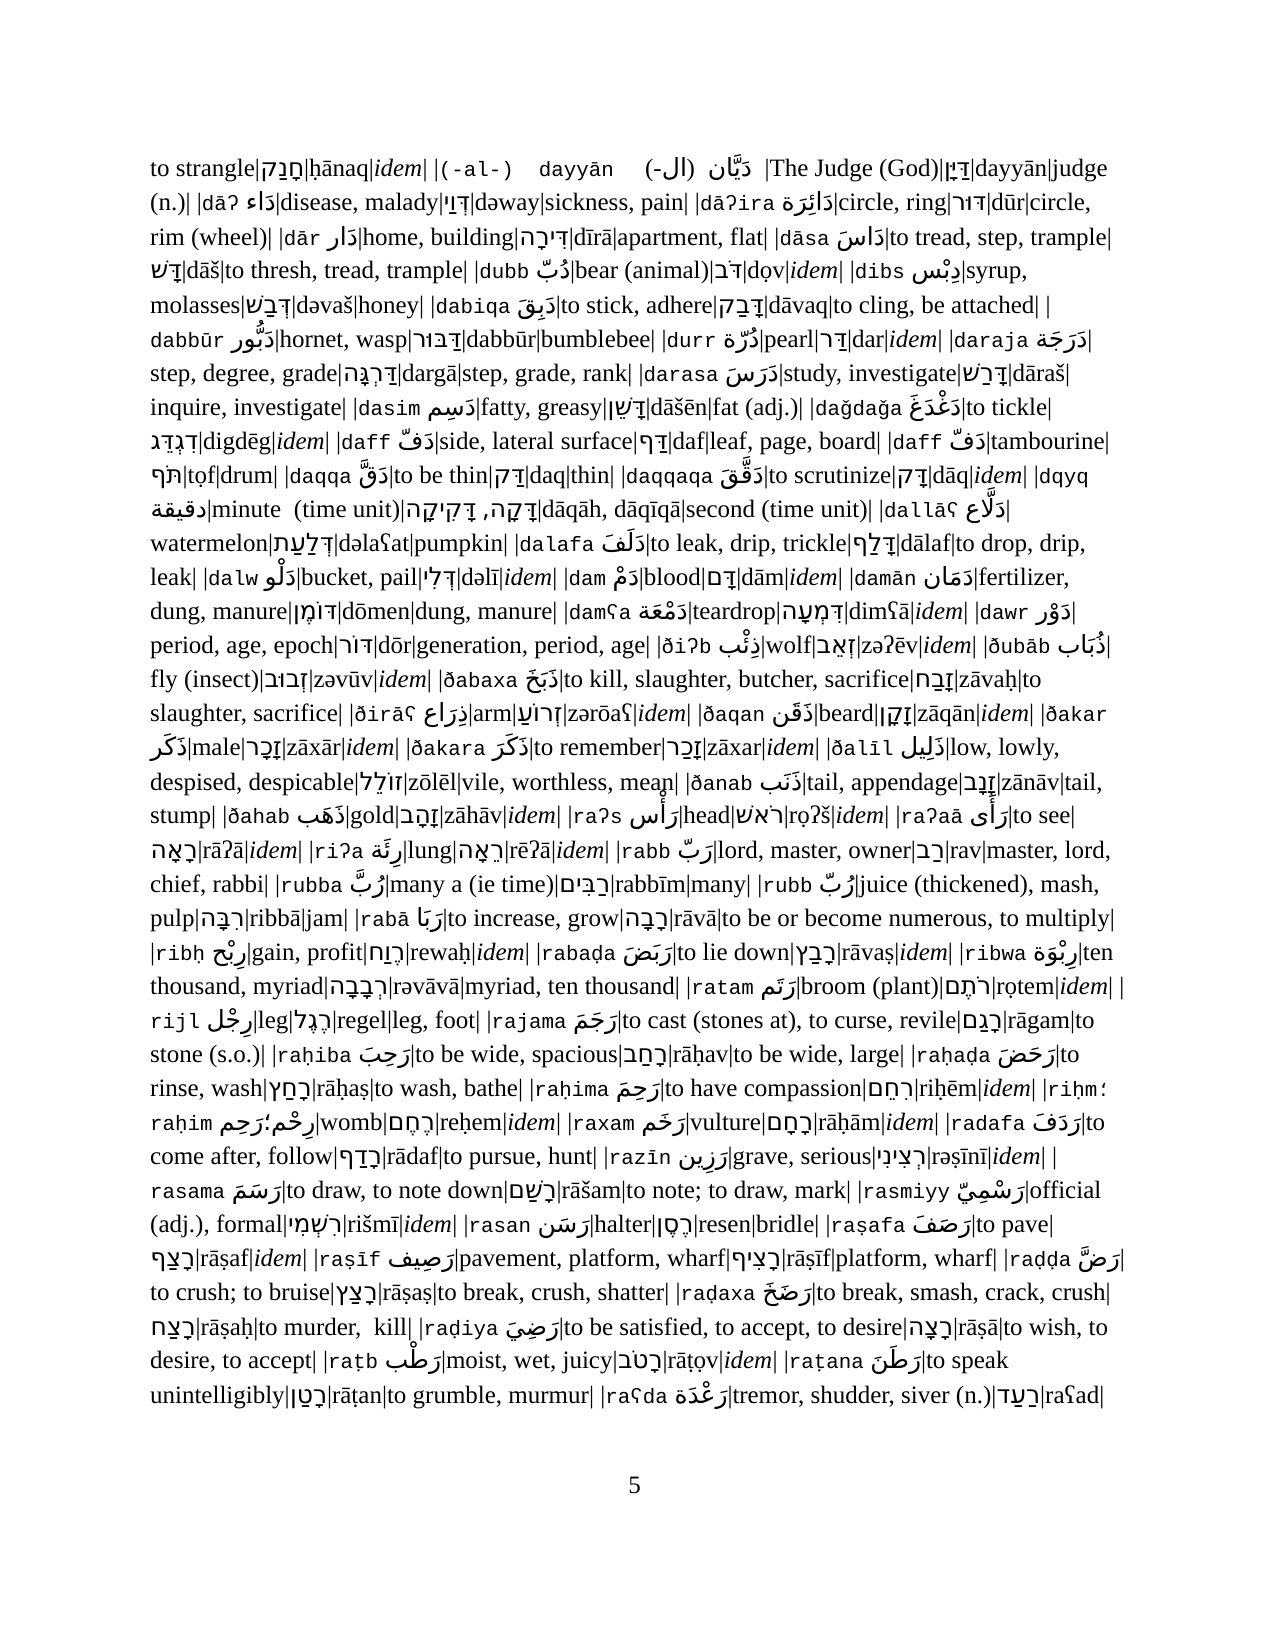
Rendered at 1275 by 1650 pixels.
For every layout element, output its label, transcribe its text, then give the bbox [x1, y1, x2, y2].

text |-|-|-|-|-| |ʔāxar آخَر|another, other|אַחֵר|ʔaḥēr|idem| |ʔāya آيَة|sign, mark; miracle|אוֹת|ʔōt|sign, token; miracle| |ʔab أَب|father|אָב|ʔāv|idem| |ʔatqana أَتْقَنَ|to make perfect|תִקֵּן|tiqqēn|to repair| |ʔataā أَتَى|to come|אָתָה, אָתָא|ʔātāh, ʔātāʔ|idem| |ʔaθar أَثَر|trace; ancient monument|אֲתַר|ʔătar|historic site| |ʔajr أَجْر|wages, pay|אֲגוֹרָה|ʔăgōrā|small coin| |ʔaḥad أَحَد|one|אֶחָד|ʔeḥād|idem| |ʔax أَخ|brother|אָח|ʔāḥ|idem| |ʔuxt أُخْت|sister|אָחוֹת|ʔāḥōt|idem| |ʔaxaða أَخَذَ|to take, seize|אָחַז|ʔāḥaz|to seize, grasp| |ʔaxīr؛ ʔāxir أَخِير؛ آخِر|last (adj.)|אַחֲרוֹן|ʔaḥărōn|idem| |ʔadīb أَدِيب|cultured, refined, well-mannered|אָדִיב|ʔādīv|polite, courteous| |ʔuðn أُذْن|ear|אֹזֶן|ʔọzen|idem| |ʔarāqa أَرَاقَ|to pour out, shed, spill|הֵרִיק|hērīq|to empty, pour out| |ʔarbaʕa أَرْبَعَة|four|אַרְבַּע|ʔarbaʕ|idem| |ʔurjuwān أُرْجُوَان|purple|אַרְגְּוָן|ʔargǝwān|idem| |ʔruzz أرُزّ|rice|אֹרֶז|ʔọrez|idem| |ʔarz أَرْز|cedar|אֶרֶז|ʔerez|idem| |ʔarḍ أَرْض|earth, land, country, ground|אֶרֶץ|ʔereṣ|idem| |ʔarmala أَرْمَلَة|widow|אַלְמָנָה|ʔalmānā|idem| |ʔaranab أَرَْنَب|hare|אַרְנָב|ʔarnāv|idem| |ʔarhana أَرْهَنَ|to pawn, pledge|הִרְהִין|hirhīn|idem| |ʔusbūʕ أُسْبُوع|week|שָׁבוּעַ|šāvūaʕ|idem| |ʔasara أَسَرَ|to bind|אָסַר|ʔāsar|idem| |ʔasīr أَسِير|prisoner|אַסִּיר|ʔassīr|idem| |ʔaṣīl أَصِيل|of noble origin; deep-rooted|אָצִיל|ʔāṣīl|noble, aristocrat| |ʔafrada أَفْرَدَ|to separate, segregate, isolate|הִפְרִיד|hifrīd|idem| |ʔafʕān أَفْعَان|viper|אֶפְעֶה|ʔefʕeh|idem| |ʔufuq أُفُق|horizon|אֹפֶק|ʔọfeq|idem| |ʔaqlama أَقْلَمَ|to acclimate|אִקְלֵם|ʔiqlēm|idem| |ʔakkār أَكَّار|plowman|אִכָּר|ʔikkār|farmer| |ʔakala أَكَلَ|to eat|אָכַל|ʔāxal|idem| |ʔallifa أَلِّفَ|to accustom, to tame|אִלֵּף|ʔillēf|to train, tame, teach| |ʔalf أَلْف|thousand|אֶלֶף|ʔelef|idem| |ʔuumm أُُمّ|mother|אֵם|ʔēm|idem| |ʔm أمة|maid, slave-girl|אָמָה|ʔāmā|maid, servant| |ʔumma أُمَّة|nation, people|אוּמָּה|ʔūmmā|idem| |ʔamara أَمَرَ|to command|אָמַר|ʔāmar|to say| |ʔams أَمْس|yesterday|אֶמֶשׁ|ʔemeš|last night| |ʔanna أَنَّ|to wail, groan|אָנָה|ʔānā|to lament, mourn| |ʔanā أَنَا|I|אֲנִי|ʔănī|idem| |ʔunbūb أُنْبُوب|pipe, tube, cylinder|נָבַב|nāvav|to hollow out| |ʔanta أَنْتَ|you (m.)|אַתָּה|ʔattā|idem| |ʔanti أَنْتِ|you (f.)|אַתְּ|ʔattǝ|idem| |ʔanšaʔa أَنْشَأَ|to cause to rise|נִשָּׂא|niśśāʔ|to be lifted up, exalted| |ʔanf أَنْف|nose|אַף|ʔaf|idem| |ʔahl أَهْل|family; people; inhabitants|אֹהֶל|ʔọhel|tent| |ʔaw أَو|or|אוֹ|ʔō|idem| |ʔayyil أَيِّل|stag|אַיָּל|ʔayyāl|idem| |ʔibzīm إِبْزِيم|buckle (n.)|אַבְזֵם|ʔavzēm|idem| |ʔibn إِبْن|son|בֵּן|bēn|idem| |ʔibn ʔādam إِبْن آدَم|human being|בֶּן–אָדָם|ben–ʔādām|idem| |ʔibhām إِبْهَام|thumb, big toe|בֹּהֶן|bọhen|idem| |ʔiθm إِثْم|sin, misdeed|אַשְׁמָה|ʔašmā|guilt, blame| |ʔiθnān إِثْنَان|two|שְׁנַיִם|šǝnayim|idem| |ʔijjāṣ إِجَّاص|pear|אַגָּס|ʔaggās|idem| |ʔizdawaja إِزْدَوَجَ|to pair, be in pairs, be double|הִזְדַּוֵג|hizdawēg|to be paired, mated| |ʔist إِسْت|anus|שֵׁת|šēt|buttocks| |ʔism إِسْم|name|שֵׁם|šēm|idem| |ʔiṣbaʕ إِصْبَع|finger, toe|אֶצְבַּע|ʔeṣbaʕ|idem| |ʔiqlīm إِقْلِيم|climate|אַקְלִים|ʔaqlīm|idem| |ʔilā إِلى|to, toward, until|אֶל|ʔel|to, towards, at| |ʔimān إِمَان|faith|אֱמוּנָה|ʔĕmūnā|idem| |ʔintaḥala إِنْتَحَلَ|to claim for o.s.|הִתְנַחֵל|hitnaḥēl|to acquire as a possession| |ʔinsān إِنْسَان|man|אֱנוֹשׁ|ʔĕnōš|idem| |al-raḥmān الرَحْمَان|The Merciful (God)|רַחֲמָן; הָרַחֲמָן|raḥămān; hāraḥămān|merciful, compassionate; The Merciful (God)| |al-lh الله|God|אֱלֹהִים|ʔĕlọhīm|idem| |bi بِ|in, at, on, with|בְּ|bǝ|in, by, at, with| |buʔbuʔ بُؤْبُؤْ|root, core; pupil (eye)|בָּבָה|bābā|pupil (eye)| |biʔr بِئْر|well (water)|בְּאֵר|bǝʔēr|idem| |bāʔa بَاءَ|to return, come back with|בָּא|bāʔ|to come, arrive, enter| |bāra بَارَ|to be uncultivated, lie fallow|בָּר|bār|idem| |bāraka بَارَكَ|to bless|בֵּרַךְ|bērax|idem| |batūl بَتُول|virgin|בְּתוּלָה|bǝtūlā|idem| |baθan بَثَن|cobra|פֶּתֶן|peten|idem| |barr بَرّ|land, open country|בַּר|bar|prairie, field| |barr بَرّ|reverent, pious|בַּר|bar|pure, clean| |burr بُرّ|wheat|בָּר|bār|grain| |baraʔa بَرَأَ|to create (said of God)|בָּרַא|bāraʔ|to create| |bariḥa بَرِحَ|to leave, depart|בָּרַח|bāraḥ|to flee| |barad بَرَد|hail (n.)|בָּרָד|bārād|idem| |burǧūθ بُرْغُوث|flea|פַּרְעוֹשׁ|parʕōš|idem| |burǧī بُرْغِي|screw (n.)|בֹֹֹֹֹֹּרֶג|bọọọọọọreg|idem| |barq بَرْق|lightning|בָּרָק|bārāq|idem| |baraka بَرَكَ|to kneel down|בָּרַךְ|bārax|idem| |birka بِرْكَة|small lake, puddle, pool|בְּרֵכָה|bǝrēxā|pool, pond| |barīʔ بَرِيء|innocent, recovered (illness)|בָּרִיא|bārīʔ|healthy| |bazza بَزَّ|to steal, rob|בָּזַז|bāzaz|to plunder, pillage| |bustān بُسْتَان|garden|בֻּסְתָּן|bustān|idem| |basaṭa بَسَطَ|to spread |פָּשַׁט|pāšaṭ|to spread| |basīṭ بَسِيط|simple|פָּשׁוּת|pāšūt|idem| |baššara بَشَّرَ|to bring good tidings|בִּשֵּׂר|biśśēr|idem| |bašara بَشَرَة|skin|בָּשָׂר|bāśār|flesh| |baṣal بَصَل|onions|בָָּצָל|bāāṣāl|onion| |biṭāqa بِطَاقَة|slip, tag, card, ticket, label|פִּתְקָה|pitqā|note, piece of paper| |bṭṭl بطّل|to abolish, cancel, annul|בִּטֵּל|biṭṭēl|to suspend, abolish, cancel| |baṭn بَطْن|belly|בֶּטֶן|beṭen|idem| |baʕl بَعْل|lord, husband|בַּעַל|baʕal|owner, husband| |baʕīr بَعِير|camel|בְּעִיר|bǝʕīr|beast, cattle| |baǧata بَغَتَ|to surprise|בִּעֵת|biʕēt|to terrify| |baqbaqa بَْقبَقَ|to gurgle, to bubble|בַּקְבּוּק|baqbūq|bottle| |baqar بَقَر|cattle|בָּקַר|bāqar|idem| |bikr بِكْر|first-born|בְּכוֹר|bǝxōr|idem| |bakaā بَكَى|to cry|בָּכָה|bāxā|idem| |bal بَلْ|but|אֲבָל|ʔăvāl|idem| |bilā بِلَا|without|בְּלִי|bǝlī|idem| |balbala بَلْبَلَ|to disturb, confuse|בִּלְבֵּל|bilbēl|to confuse| |balaaʕa بَلََعَ|to swallow|בָּלַע|bālaʕ|idem| |ballūṭ بَلُّوط|oak, acorn|בַּלּוּט|ballūṭ|acorn| |baliya بَلِيَ|to be worn out|בָּלַה|bālah|idem| |bint بِنْت|daughter|בַּת|bat|idem| |bunyān بُنْيَان|building (n.)|בִּנְיָן|binyān|idem| |bahīma بَهِيمَة|beast, animal|בְּהֵמָה|bǝhēmā|animal, beast| |būl بُول|postage stamp|בּוּל|būl|idem| |bayt بَيْت|house|בַּיִת|bayit|idem| |bayḍa بَيْضَة|egg|בֵּיצָה|bêṣā|idem| |bayna بَينَ|between; among|בֵּין|bên|idem| |taʔrīx تَأْرِيخ|date (time); history|תַּאֲרִיךְ|taʔărīxǝ|date (time)| |taʔšīra تَأْشِيرَة|official endorsement, visa|אַשְׁרָה|ʔašrā|visa| |tabūt تابُوت|box, chest, coffin|תֵּבָה|tēvā|ark, chest, box| |tājir تَاجِر|merchant|תָּגָר|tāgār|idem| |tāmm تَامّ| complete, perfect|תָּם|tām|complete, perfect| |tabbal-a تَبَّلَ|to spice, season|תִּבֵּל|tibbēl|idem| |tibn تِبْن|straw, chaff|תֶּבֶן|teven|idem| |taḥt تَحْت|under|תַּחַת|taḥat|idem| |taxrīma تَخْرِيمَة|lace, latticework|חֵרֶם|ḥērem|fishing-net| |taxama تَخَمَ|to fix the limits of|תָּחַם|tāḥam|to mark the limits of | |tarbiyya تَرْبِيَّة|education, training, upbringing|תַרְבּוּת|tarbūt|upbringing, education; culture| |tarjama تَرْجَمَ|to translate|תִּרְגֵּם|tirgēm|idem| |tisʕa تِسْعَة|nine|תִּשְׁעָה|tišʕā|idem| |tuffāḥ تُفَّاح|apple|תָּפּוּחַ|tāppūaḥ|idem| |tafsīr تَفْسِير|interpretation|פֶּשֶׁר|pešer|idem| |tall تَلّ|hill, elevation|תֵּל|tēl|mound, hill, heap| |talam تَلَم|furrow|תֶּלֶם|telem|furrow, ridge| |tmr تمْر|dates (fruit)|תָּמָר|tāmār|date (fruit)| |tmrīn تْمرِين|exercise, drill|תִּמְרוּן|timrūn|maneuver| |tanūr تَنُور|oven|תָּנוּר|tānūr|idem| |tinnīn تِنِّين|dragon|תַּנִּים|tannīm|serpent, sea-monster; crocodile| |tawʔam تَوْأَم|twin|תְּאוּם|tǝʔūm|idem| |tūt تُوت|mulberry|תּוּת|tūt|berry, mulberry| |tays تَيْس|billy goat|תַּיִשׁ|tayiš|he-goat| |tīn تِين|fig|תְּאֵנָה|tǝʔēnā|idem| |θaʔara ثَأَرَ|to take blood revenge|שַׁאֲרָה|šaʔărā|blood relation| |θāba ثَابَ|to return, come back|שָׁב|šāv|idem| |θāniya ثَانِيَة|second (time unit)|שְׁנִיָה|šǝniyā|idem| |θabara ثَبَرَ|to destroy, ruin|שָׁבַר|šāvar|to break| |θady ثَدْي|breast|שָׁד|šād|idem| |θuʕāla ثُعَالَة|fox|שׁוּעָל|šūʕāl|idem| |θuǧra ثُغْرَة|crack, opening|שָׁעָר|šāʕār|gate| |θakila ثَكِلَ|to be bereaved of|שָׁכֹל, שָׁכַל|šāxọl, šāxal|idem| |θalāθa ثَلَاثَة|three|שְׁלֹשָה|šǝlọšā|idem| |θalj ثَلْج|snow (n.)|שֶׁלֶג|šeleg|idem| |θamm ثَمّ|there|שָׁם|šām|idem| |θamāniya ثَمَانِيَة|eight|שְׁמוֹנֶה|šǝmōneh|idem| |θawr ثَوْر|bull, ox|שׁוֹר|šōr|idem| |θūm ثُوم|garlic|שׁוּם|šūm|idem| |jār جَار|neighbor; refugee|גֵּר|gēr|resident in a foreign land| |jabbār جَبَّار|giant, almighty|גִּבּוֹר|gibbōr|mighty| |jabal جَبَل|mountain|גְּבוּל|gǝvūl|border| |jubna جُبْنَة|cheese|גְּבִינָה|gǝvīnā|idem| |jabha جَبْهَة|forehead, brow|גַּבָּה|gabbā|eyebrow| |jadd جَدّ|good luck, fortune|גַּד|gad|good fortune| |jadr جَدْر|wall|גָּדָר|gādār|fence, wall| |jadaʕa جَدَعَ|to cut off, amputate|גָּדַע|gādaʕ|idem| |jaddafa جَدَّفَ|to curse, blaspheme|גִּדֵּף|giddēf|to insult, blaspheme| |jady جَدْي|kid (goat)|גְּדִי|gǝdī|idem| |jiðr جِذْر|root|גֶּזֶר|gezer|carrot| |jaðama جَذَمَ|to cut off (esp. body part)|גָּדַם|gādam|to cripple, maim| |jarra جَرَّ|to pull|גָּרַר|gārar|idem| |jurāb جُرَاب|sock|גֶרֶב|gerev|idem| |jirān جِرَان|camel’s neck|גָּרוֹן|gārōn|neck| |jarjara جَرْجَرَ|to gargle|גִּרְגֵר|girgēr|idem| |jarada جَرَدَ|to peel|גָּרַד|gārad|to scratch, scrape| |jarafa جَرَفَ|to sweep away, wash away|גָּרַף|gāraf|to sweep away, clean| |jurn جُرْن|threshing floor|גּוֹרֶן|gōren|idem| |jarw جَرْو|cub, puppy|גּוּר|gūr|cub| |jazza جَزَّ|to cut off, clip, shear|גָּזַז|gāzaz|to shear, clip| |jazar جَزَر|carrots|גֶּזֶר|gezer|carrot| |jazara جَزَرَ|to slaughter|גָּזַר|gāzar|to cut| |jassa جَسَّ|to touch, feel, handle|גִּשֵּׁשׁ|giššēš|to feel, grope, probe| |jismī جِسْمِي|bodily, physical|גַשְׁמִי|gašmī|physical, bodily| |jaʕjaʕa جَعْجَعَ|to gobble; to make a fuss; to make a noise|גִּעְגַע|giʕgaʕ|to bleat, cry| |jafna جَفْنَة|grapevine|גֶּפֶן|gefen|idem| |jalaa جَلاَ|to depart, evacuate|גָּלָה|gālā|to go into exile| |jalaa جَلاَ|to reveal, polish, make clear|גָּלָה|gālā|to reveal, uncover| |jaliḥa جَلِحَ|to be bald|גִּלַּח|gillaḥ|to shave| |jild جِلْد|skin|גֶּלֶד|geled|idem| |jalī جَلِي|evident|גָּלוּי|gālūy|idem| |jalīd جَلِيد|ice|גְּלִיד|gǝlīd|ice | |jumjuma جُمْجُمَة|skull|גֻּלְגֹּלֶת|gulgọlet|idem| |jamal جَمَل|camel|גָּמָל|gāmāl|idem| |janna جَنَّة|garden, paradise|גָּן|gān|garden| |jahannam جَهَنَّم|hell|גֵּיהִנּוֹם|gêhinnōm|idem| |jawz جَوْز|walnut|אֱגוֹז|ʔĕgōz|idem| |jaayyaša جََيَّشَ|to mobilize (troops)|גִּיֵּס|giyyēs|idem| |ḥāxām حَاخَام|rabbi|חָכָם|ḥāxām|wise, intelligent; sage, wise man| |ḥāmiḍ حَامِض|acid, sour|חוֹמֶץ|ḥōmeṣ|acid, vinegar| |ḥānūt حَانُوت|tavern; shop (n.)|חָנוּת|ḥānūt|shop, store (n.)| |ḥabba حَبَّ|to love|חָבַב|ḥāvav|idem| |ḥabbār حَبَّار|trace, mark (of blows), welt|חַבּוּרָה|ḥabbūrā|wound| |ḥabal حَبَل|pregnancy|חִבּוּל|ḥibbūl|idem| |ḥabl حَبْل|rope|חֶבֶל|ḥevel|idem| |ḥajj حَجّ|pilgrimage|חַג|ḥag|festival, holiday| |ḥajal حَجَل|partridge, quail|חָגְלָה|ḥāgǝlā|idem| |ḥadda حَدَّ|to sharpen|חִדֵּד|ḥiddēd|idem| |ḥadd حَدّ|edge|חוֹד|ḥōd|idem| |ḥadīθ حَدِيث|modern|חָדָשׁ|ḥādāš|new| |ḥarba حَرْبَة|lance, spear|חֶרֶב|ḥerev|sword, knife| |ḥaraθa حَرَثَ|to plow|חָרַשׁ|ḥāraš|to plow, to engrave| |ḥaraša حَرَشَ|to scratch|חָרַשׁ|ḥāraš|to plow, to engrave| |ḥarf حَرْف|sharp edge, cutting edge|חָרִיף|ḥārīf|sharp, acute| |ḥaraqa حَرَقَ|to burn|חָרַךְ|ḥārax|to singe, char, burn| |ḥirm حِرْم|excommunication (Chr.)|חֶרֶם|ḥerem|excommunication| |ḥurriyya حُرِّيَّة|freedom|חֵרוּת|ḥērūt|idem| |ḥassa حَسَّ|to feel, sense|חָשׁ|ḥāš|to feel (pain)| |ḥasaba حَسَبَ|to compute, reckon|חָשַׁב|ḥāšav|to think| |ḥisbān حِسْبَان|calculation|חֶשְׁבּוֹן|ḥešbōn|arithmetic, account| |ḥiṣār حِصَار|enclosure, blockade|חָצֵר|ḥāṣēr|enclosure, court, yard, courtyard| |ḥaṣba حَصْبَة|measles|חִצֶּבֶת|ḥiṣṣevet|idem| |ḥiḍn حِضْن|bosom|חֹצֶן|ḥọṣen|idem| |ḥaṭaba حَطَبَ|to gather firewood|חָטַב|ḥāṭav|to cut, hew wood| |ḥað̣īra حَظِيرَة|enclosure, compund, yard|חָצֵר|ḥāṣēr|enclosure, court, yard, courtyard| |ḥafara حَفَرَ|to dig|חָפַר|ḥāfar|idem| |ḥafna حَفْنَة|handful|חוֹפֶן|ḥōfen|idem| |ḥafiya حَفِيَ|to go barefoot|יִחֵף|yiḥēf|to be barefoot| |ḥaqq حَقّ|truth; correctness; correct, sound, valid; rightful claim (leg.)|חוֹק|ḥōq|law, statute| |ḥaql حَقْل|field, arable land|חַקְלָאוּת|ḥaqlāʔūt|agriculture| |ḥakka حَكَّ|to scratch|חָכַךְ|ḥāxax|idem| |ḥikma حِكْمَة|wisdom|חֹכְמָה|ḥọxǝmā|idem| |ḥalab حَلَب|milk|חָלָב|ḥālāv|idem| |ḥalazūn حَلَزُون|snail|חִלְזוֹן|ḥilzōn|idem| |ḥalazūniyy حَلَزُونِيّ|spiral|חלְזוֹנִי|ḥlǝzōnī|idem| |ḥalqa حَلْقَة|link (chain); section (in series)|חֵלֶק|ḥēleq|section, part| |ḥulm حُلْم|dream|חֲלוֹם|ḥălōm|idem| |ḥalīq حَلِيق|shaved, shaven, shorn|חָלָק|ḥālāq|smooth, slippery| |ḥamma حَمَّ|to heat|חַם|ḥam|hot, warm| |ḥimār حِمَار|donkey, ass|חֲמוֹר|ḥămōr|idem| |ḥimmiṣa حِمِّصَة|chick-pea|חִמְצָה|ḥimṣā|idem| |ḥināṭa حِنَاطَة|embalming|חֲנָטָה|ḥănāṭā|idem| |ḥanaš حَنَش|snake|נָחָשׁ|nāḥāš|idem| |ḥanaš حَنَش|snake|נָחָשׁ|nāḥāš|idem| |ḥinṭa حِنْطَة|wheat|חִטָּה|ḥiṭṭā|idem| |ḥanak حَنَك|palate|חֵךְ|ḥēxǝ|idem| |ḥunk حُنْك|worldly experience, worldly wisdom|חִינוּךְ|ḥīnūx|education| |ḥanūn حَنُون|affectionate, merciful|חַנּוּן|ḥannūn|gracious, merciful| |ḥawwara حَوَّرَ|to make white, whiten; to bleach|חָוַר|ḥāwar|to grow pale, grow white| |ḥawf حَوْف|edge, border|חוֹף|ḥōf|coast, šore| |ḥawq حَوْق|loin, groin|חֵיק|ḥêq|bosom, lap| |ḥayl حَيْل|vigor|חַיִל|ḥayil|idem| |ḥayiya حَيِيَ|to live|חַי|ḥay|living, alive| |xabaʔa خَبَأَ|to conceal, hide|הֵחְבִּיא |hēḥǝvīʔ |idem| |xabara خَبَرَ|to know well|חָבֵר|ḥāvēr|friend| |xatama خَتَمَ|to seal, stamp, conclude|חָתַם|ḥātam|to sign, seal, conclude| |xatan خَتَن|son-in-law, bridegroom|חָתָן|ḥātān|bridegroom, son-in-law| |xidr خِدْر|women’s private quarters|חֶדֶר|ḥeder|room, chamber| |xurʔ خُرْء|excrement|חֲרָא|ḥărāʔ|idem| |xariba خَرِبَ|to be destroyed|חָרַב|ḥārav|idem| |xarbān خَرْبَان|devastated, ruined|חוּרְבָּן|ḥūrǝvān|ruin, destruction| |xardal خَرْدَل|mustard|חַרְדָל|ḥardāl|idem| |xaraz خَرَز|beads (strung)|חָרַז|ḥāraz|to string together| |xarisa خَرِسَ|to be dumb, mute; to become silent|חָרַשׁ|ḥāraš|to be silent; to be deaf| |xaraṭa خَرَطَ|to lathe|חָרַט|ḥāraṭ|to engrave, chisel| |xurṭūm خُرْطُوم|trunk (elephant)|חַרְטוֹם|ḥarṭōm|beak, nose| |xaraqa خَرَقَ|tear apart|חֲרִיקָה|ḥărīqā|gnashing of teeth| |xarīf خَرِيف|autumn|חֹרֶף|ḥọref|winter| |xass خَسّ|lettuce|חַסָּה|ḥassā|idem| |xasara خَسَرَ|to incur loss, lose|חָסַר|ḥāsar|to lack, decrease| |xaḍīr خَضِير|green|חָצִיר|ḥāṣīr|grass, meadow, greenery| |xaṭaʔa خَطَأَ|to err, sin, be mistaken|חָטָא|ḥāṭāʔ|to sin| |xaṭifa، xaṭafa خَطِفَ، خَطَفَ|to snatch|חָטַף|ḥāṭaf|idem| |xaṭm خَطْم|nose, snout |חֹטֶם|ḥọṭem|nose, snout| |xafira خَفِرَ|to be shy, embarrassed|הֵחְפִּיר|hēḥǝfīr|to be ashamed| |xalāq خَلَاق|share of positive qualities (given by God)|חֵלֶק|ḥēleq|share, part (n.); fate| |xuld خُلْد|mole|חֹלֶד|ḥọled|idem| |xamr خَمْر|wine|חֶמֶר|ḥemer|idem| |xamsa خَمْسَة|five|חֲמִשָּׁה|ḥămiššā|idem| |xanazīr خَنَزِير|pig|חֲזִיר|ḥăzīr|idem| |xunfus خُنْفُس|beetle|חִיפּוּשִׁית|ḥīppūšīt|idem| |xanaqa خَنَقَ|to strangle|חָנַק|ḥānaq|idem| |(-al-) dayyān (-ال) دَيَّان |The Judge (God)|דַּיָּן|dayyān|judge (n.)| |dāʔ دَاء|disease, malady|דְּוַי|dǝway|sickness, pain| |dāʔira دَائِرَة|circle, ring|דּוּר|dūr|circle, rim (wheel)| |dār دَار|home, building|דִּירָה|dīrā|apartment, flat| |dāsa دَاسَ|to tread, step, trample|דָּשׁ|dāš|to thresh, tread, trample| |dubb دُبّ|bear (animal)|דֹּב|dọv|idem| |dibs دِبْس|syrup, molasses|דְּבַשׁ|dǝvaš|honey| |dabiqa دَبِقَ|to stick, adhere|דָּבַק|dāvaq|to cling, be attached| |dabbūr دَبُّور|hornet, wasp|דַּבּוּר|dabbūr|bumblebee| |durr دُرّة|pearl|דַּר|dar|idem| |daraja دَرَجَة|step, degree, grade|דַּרְגָּה|dargā|step, grade, rank| |darasa دَرَسَ|study, investigate|דָּרַשׁ|dāraš|inquire, investigate| |dasim دَسِم|fatty, greasy|דָּשֵׁן|dāšēn|fat (adj.)| |daǧdaǧa دَغْدَغَ|to tickle|דִגְדֵּג|digdēg|idem| |daff دَفّ|side, lateral surface|דַּף|daf|leaf, page, board| |daff دَفّ|tambourine|תֹּף|tọf|drum| |daqqa دَقَّ|to be thin|דַּק|daq|thin| |daqqaqa دَقَّقَ|to scrutinize|דָּק|dāq|idem| |dqyq دقيقة|minute (time unit)|דָּקָה, דָּקִיקָה|dāqāh, dāqīqā|second (time unit)| |dallāʕ دَلَّاع|watermelon|דְּלַעַת|dǝlaʕat|pumpkin| |dalafa دَلَفَ|to leak, drip, trickle|דָּלַף|dālaf|to drop, drip, leak| |dalw دَلْو|bucket, pail|דְּלִי|dǝlī|idem| |dam دَمْ|blood|דָּם|dām|idem| |damān دَمَان|fertilizer, dung, manure|דּוֹמֶן|dōmen|dung, manure| |damʕa دَمْعَة|teardrop|דִּמְעָה|dimʕā|idem| |dawr دَوْر|period, age, epoch|דּוֹר|dōr|generation, period, age| |ðiʔb ذِئْب|wolf|זְאֵב|zǝʔēv|idem| |ðubāb ذُبَاب|fly (insect)|זְבוּב|zǝvūv|idem| |ðabaxa ذَبَخَ|to kill, slaughter, butcher, sacrifice|זָבַח|zāvaḥ|to slaughter, sacrifice| |ðirāʕ ذِرَاع|arm|זְרוֹעַ|zǝrōaʕ|idem| |ðaqan ذَقَن|beard|זָקָן|zāqān|idem| |ðakar ذَكَر|male|זָכָר|zāxār|idem| |ðakara ذَكَرَ|to remember|זָכַר|zāxar|idem| |ðalīl ذَلِيل|low, lowly, despised, despicable|זוֹלֵל|zōlēl|vile, worthless, mean| |ðanab ذَنَب|tail, appendage|זָנָב|zānāv|tail, stump| |ðahab ذَهَب|gold|זָהָב|zāhāv|idem| |raʔs رَأْس|head|רֹאשׁ|rọʔš|idem| |raʔaā رَأَى|to see|רָאָה|rāʔā|idem| |riʔa رِئَة|lung|רֵאָה|rēʔā|idem| |rabb رَبّ|lord, master, owner|רַב|rav|master, lord, chief, rabbi| |rubba رُبَّ|many a (ie time)|רַבִּים|rabbīm|many| |rubb رُبّ|juice (thickened), mash, pulp|רִבָּה|ribbā|jam| |rabā رَبَا|to increase, grow|רָבָה|rāvā|to be or become numerous, to multiply| |ribḥ رِبْح|gain, profit|רֶוַח|rewaḥ|idem| |rabaḍa رَبَضَ|to lie down|רָבַץ|rāvaṣ|idem| |ribwa رِبْوَة|ten thousand, myriad|רְבָבָה|rǝvāvā|myriad, ten thousand| |ratam رَتَم|broom (plant)|רֹתֶם|rọtem|idem| |rijl رِجْل|leg|רֶגֶל|regel|leg, foot| |rajama رَجَمَ|to cast (stones at), to curse, revile|רָגַם|rāgam|to stone (s.o.)| |raḥiba رَحِبَ|to be wide, spacious|רָחַב|rāḥav|to be wide, large| |raḥaḍa رَحَضَ|to rinse, wash|רָחַץ|rāḥaṣ|to wash, bathe| |raḥima رَحِمَ|to have compassion|רִחֵם|riḥēm|idem| |riḥm؛raḥim رِحْم؛رَحِم|womb|רֶחֶם|reḥem|idem| |raxam رَخَم|vulture|רָחָם|rāḥām|idem| |radafa رَدَفَ|to come after, follow|רָדַף|rādaf|to pursue, hunt| |razīn رَزِين|grave, serious|רְצִינִי|rǝṣīnī|idem| |rasama رَسَمَ|to draw, to note down|רָשַׁם|rāšam|to note; to draw, mark| |rasmiyy رَسْمِيّ|official (adj.), formal|רִשְׁמִי|rišmī|idem| |rasan رَسَن|halter|רֶסֶן|resen|bridle| |raṣafa رَصَفَ|to pave|רָצַף|rāṣaf|idem| |raṣīf رَصِيف|pavement, platform, wharf|רָצִיף|rāṣīf|platform, wharf| |raḍḍa رَضَّ|to crush; to bruise|רָצַץ|rāṣaṣ|to break, crush, shatter| |raḍaxa رَضَخَ|to break, smash, crack, crush|רָצַח|rāṣaḥ|to murder, kill| |raḍiya رَضِيَ|to be satisfied, to accept, to desire|רָצָה|rāṣā|to wish, to desire, to accept| |raṭb رَطْب|moist, wet, juicy|רָטֹב|rāṭọv|idem| |raṭana رَطَنَ|to speak unintelligibly|רָטַן|rāṭan|to grumble, murmur| |raʕda رَعْدَة|tremor, shudder, siver (n.)|רַעַד|raʕad|trembling, tremor| |raʕaša رَعَشَ|to tremble|רָעַשׁ|rāʕaš|idem| |raʕaā رَعَى|to shepherd|רָעָה|rāʕā|idem| |raǧiba رَغِبَ|to desire, wish for, crave|רָעַב|rāʕav|to be hungry| |rafā رَفَا|to mend|רָפָא|rāfāʔ|to heal, cure| |raqaṣa رَقَصَ|to dance|רָקַד|rāqad|idem| |raqīq رَقِيق|thin (adj.)|רָקִיק|rāqīq|idem| |rakka رَكَّ|to be weak, feeble, meager|רַךְ|rax|soft, timid, tender| |rakiba رَكِبَ| to ride|רָכַב|rāxav|idem| |rakkaza رَكَّزَ|to concentrate|רִכֵּז|rikkēz|to concentrate | |rummān رُمَّان|pomegranate, grenade|רִימוֹן|rīmōn|idem| |ramz رَمْز|sign, hint, symbol|רֶמֶז|remez|hint, indication, sign| |ramaḍ رَمَض|parchedness, scorchedness|רֶמֶץ|remeṣ|embers, hot ašes| |ramaā رَمَى|to throw, shoot|רָמָה|rāmā|idem| |ranna رَنَّ|to resound, ring, reverberate|רַן|ran|to sing, shout with joy; to give a ringing cry| |rūḥ رُوح|breath of life, spirit|רוּחַ|rūaḥ|wind, spirit| |rawiya رَوِيَ|to quench one’s thirst|רָוַה|rāwah|idem| |rayb رَيْب| doubt, suspicion |רִיב|rīv|quarrel, dipute| |rayr رَيْر|spittle|רִיר|rīr|spittle, saliva, mucus| |rīš رِيش|feathers, bristles|רִיס|rīs|eyelash| |rīm رِيم|white antelope|רְאֵם|rǝʔēm|buffalo, wild ox| |zāwiya زَاوِيَة|corner|זָוִית|zāwīt|idem| |zibāla زِبَالَة|garbage|זֶבֶל|zevel|idem| |zubda زُبْدَة|butter, cream|זִבְדָּה|zivdā|cream| |zabūn زَبُون|customer, client, guest|זַבָּן|zabbān|salesman| |zurzur زُرْزُر|starling|זַרְזִיר|zarzīr|idem| |zaraʕa زَرَعَ|to sow, plant|זָרַע|zāraʕ|idem| |zaraqa زَرَقَ|to throw|זָרַק|zāraq|idem| |zarnīx زَرْنِيخ|arsenic|זַרְנִיךְ|zarnīxǝ|idem| |zaʕzaʕa زَعْزَعَ| to shake violently, convulse|זִעְזַע|ziʕzaʕ|to agitate, to shake violently| |zift زِفْت|pitch, asphalt|זֶפֶת|zefet|tar, pitch| |zakā زَكَا|to be pure in heart; to increase, thrive|זָכַה|zāxah|to be clear, to be clean; to win, deserve| |zimām زِمَام|halter, rein, bridle|זְמָם|zǝmām|muzzle| |zamara زَمَرَ|to blow, play (wind instrument)|זִמֵּר|zimmēr|to sing; to play (mus. instr.)| |zaman زَمَن|time (n.)|זְמַן|zǝman|idem| |zunbūr زُنْبُور|hornet|דָבּוּר|dābbūr|large bee, bumblebee| |zanaā زَنَى|break marriage, fornicate|זָנָה|zānā|to go astray, to be a prostitute, to fornicate | |zahara زَهَرَ|shine, be radiant|זֹהַר|zọhar|radiance| |zawj زَوْج|couple (n.)|זוּג|zūg|idem| |zaytūn زَيْتُون|olive|זַיִת|zayit|idem| |zayyafa زَيَّفَ|to counterfeit; to declare as false|זִיֵּף|ziyyēf|to falsify, forge| |saʔala سَأَلَ|to ask|שָׁאַל|šāʔal|idem| |sāʔir سَائِر|remaining, remainder|שְׁאָר|šǝʔār|remainder| |sāʔis سَائِس|stableman, groom|סַיָּס|sayyās|idem| |sāxin سَاخِن|hot, warm|שָׁחוּן|šāḥūn|hot, dry| |sāʕa سَاعَة|hour|שָׁעָה|šāʕā|idem| |sāfir سَافِر|scribe|סוֹפֵר|sōfēr|idem| |sāq سَاق|shank, thigh, leg|שוֹק|šōq|leg, foreleg| |sabab سَبَب|cause (n.)|סִבָּה|sibbā|idem| |sabata سَبَتَ|to rest; to keep the Sabbath|שָׁבַת|šāvat|idem| |sabt سَبْت |Saturday, Sabbath|שַׁבָּת|šabbāt|Sabbath, Saturday| |sabbaḥa سَبَّحَ|to praise, glorify|שִׁבֵּחַ|šibbēaḥ|to praise| |sibṭ سِبْط|tribe|שֵׁבָט|šēvāṭ|idem| |sabʕa سَبْعَة|seven|שֶׁבַע|ševaʕ|idem| |sabala سَبَلَة|ear (corn)|שִׁבּוֹלֶת|šibbōlet|idem| |sabaā سَبَى|capture|שָׁבָה|šāvā|to take prisoner, capture| |sabīl سَبِيل|way, path|שְׁבִיל|šǝvīl|lane, path| |sitta سِتَّة|six|שִׁשָּׁה|šiššā|idem| |sajada سَجَدَ|to bow down, to worship|סָגַד|sāgad|to bow down, to woršip| |saḥar سَحَر|early morning, dawn|שַׁחַר|šaḥar|idem| |saḥaqa سَحَقَ|to crush, to pound, to pulverize|שָׁחַק|šāḥaq|to rub away; to beat fine, to grind| |surra سُرَّة|navel, umbilical cord|שֹׁר|šọr|idem| |srj سرج|to braid|שָׂרַג|śārag|idem| |saraṭān سَرَطَان|crayfish, cancer (astr., med.)|סַרְטָן|sarṭān|crab, cancer (astr., med.)| |sirwāl سِرْوَال|trousers|סַרְבָּל|sarbāl|idem| |siṭām سِطَام|plug, stopper|סָתַם|sātam|to stop up, shut, close up| |saṭḥ سَطْح|surface|שֶׁטָח|šeṭāḥ|idem| |siʕr سِعْر|price (n.)|שַׁעַר|šaʕar|market price, value| |saʕala سَعَلَ|to cough|שִׁעֵל|šiʕēl|idem| |safaḥa سَفَحَ|to spill, pour, shed|שָׁפַךְ|šāfax|idem| |sifr سِفْر|book (scriptures)|סֵפֶר|sēfer|book| |safaqa سَفَقَ|to shut, bang, slam (door)|שָׂפַק|śāfaq|to clap hands| |safala سَفَلَ|to be low|שָׁפַל|šāfal|to become or be low| |safīna سَفِينَة|ship, boat|שְׂפִינָה|śǝfīnā|idem| |saqaā سَقَى|to give to drink, to water, to irrigate|הִשְׁקָה|hišqā|to water, to irrigate, to give to drink| |sakata سَكَتَ|to be silent|שָׁתַק|šātaq|idem| |sakt سَكْت|silence (n.)|שֶׁקֶט|šeqeṭ|quietness| |sakkara سَكَّرَ|to shut, close, lock, bolt|סָגַר|sāgar|to close, šut| |sakkara سَكَّرَ|to shut, close, lock, bolt|סֶכֶר|sexer|dam| |sakira سَكِرَ|to be drunk|שָׁכַר|šāxar|idem| |sakana سَكَنَ|to dwell, reside|שָׁכַן|šāxan|idem| |sikkīn سِكِّين|knife|סַכִּין|sakkīn|idem| |silaaḥ سِلاَح|arm(s), weapons(s)|שֶׁלַח|šelaḥ|weapon (sword, bayonet)| |salām سَلَام|peace|שָׁלוֹם|šālōm|idem| |salla سَلَّة|basket|סַל|sal|idem| |salaxa سَلَخَ|to flay, skin|שֶׁלַח|šelaḥ|hide (animal skin)| |silsila سِلْسِلَة|chain (n.)|שַׁלְשֶׁלֶת|šalšelet|idem| |sulṭa سُلْطَة|power, authority|שְׁלִיטָה|šǝlīṭā|dominion, power| |salaqa سَلَقَ|ṭo boil, scald|שָׁלַק|šālaq|to boil, scald| |salq سَلْق|chard, beetroot|סֶלֶק|seleq|beet, beetroot| |salima سَلِمَ|to be sound, intact, secure|שָׁלַם|šālam|to be complete, sound, safe| |sullam سُلَّم|ladder|סֻלָּם|sullām|idem| |salwaā سَلْوَى|quail|שְׂלָו, סְלָו|śǝlāw, sǝlāw|idem| |samm سَمّ|poison (n.)|סַם|sam|idem| |sammara سَمَّرَ|to nail|סִמֵּר|simmēr|idem| |simsim سِمْسِم|sesame|שֻׁמשׁוּם|šumšūm|idem| |samiʕa سَمِعَ|to hear|שָׁמַע|šāmaʕ|idem| |samina سَمِنَ|to be or become fat|שָׁמַן|šāman|to grow fat| |samawāt سَمَوَات|heavens|שָׁמַיִם|šāmayim|idem| |sin سِن|tooth|שֵׁן|šēn|idem| |sana سَنَة|year|שָׁנָה|šānā|idem| |sunūna سُنُونَة|swallow (bird)|סְנוּנִית|sǝnūnīt|idem| |siwār سِوَار|bracelet|שֵׁרָה|šērā|necklace, bracelet| |sūr سُور|wall, fence|שׁוּר|šūr|wall| |sūsan،sawsan سُوسَن،سَوْسَن|lily|שׁוֹשָׁן|šōšān|lily, rose| |sawṭ سَوْط| whip (n.)|שׁוֹט|šōṭ|whip (n.)| |sūq سُوق|market (n.)|שׁוּק|šūq|idem| |sawiya سَوِيَ|to be equivalent to, to equal|שָׁוָה|šāwā|idem| |sīsī سِيسِي|pony|סוּסוֹן|sūsōn|idem| |sayf سَيْف|sword|סַיִף|sayif|idem| |siīmaā سِِيمَى|mark, sign, character|סִימָן|sīmān|sign, mark, signal| |šāba شَابَ|to turn grey-haired, to grow old|שָׂב|śāv|to grow old| |šāhid شَاهِد|witness (n.) |שָׂהֵד|śāhēd|witness (n.)| |ašabiʕa َشَبِعَ|to be sated, full|שָׂבַע|śāvaʕ|to be satisfied, sated| |šbk شبكة|net|שְׂבָכָה|śǝvāxā|lattice-work, woven net, trellis| |šitāʔ شِتَاء|winter, rainy season|שְׂתָו|śǝtāw|autumn| |šatala شَتَلَ|to plant, transplant|שָׁתַל|šātal|idem| |šajuʕa شَجُعَ|to be daring, bold|מְשֻׁגָּע|mǝšuggāʕ|mad, insane| |šaḥḥār شَحَّار|soot|שָׁחֹר|šāḥọr|black| |šuḥrūr شُحْرُور|blackbird|שָׁחֲרוּר|šāḥărūr|idem| |šaḥaqa شَحَقَ|to inhale, gasp|שִׁהֶק|šiheq|to hiccup| |širš شِرْش|root|שׁוֹרֶשׁ|šōreš|idem| |šaraṭa شَرَطَ|to tear, scratch, rip open|שָׂרַט|śāraṭ|to scratch| |šaraka شَرَكَ|to associate, join, share|שֵׁרַךְ|šērax|to entangle| |šarīṭ شَرِيط|ribbon, stripe, film strip|סֶרֶט|sereṭ|ribbon, stripe, film| |šaṭafa شَطَفَ|to rinse, clean, wash|שָׁטָף|šāṭāf|to rinse, wash off| |šaʕr شَعْر|hair|שְׂעָרוֹת|śǝʕārōt|idem| |šaʕīr شَعِير|barley|שְׁעוֹרָה|šǝʕōrā|idem| |šafa شَفَة|lip, rim, edge|שָׂפָה|śāfā|lip, rim, edge; language| |šafra شَفْرَة|knife|מִסְפָּרַיִם|mispārayim|scissors| |šalšala شَلْشَلَ|to dribble, to trickle|שִׁלְשׁוּל|šilšūl|diarrhea| |šammās شَمَّاس|deacon, sexton, acolyte, cantor|שַׁמָּשׁ|šammāš|attendant, sexton| |šimāl شِمَال|left, left side|שְׂמֹאל|śǝmọʔl|the left, left side| |šamar شَمَر|fennel|שֻׁמָּר|šummār|idem| |šams شَمْس|the sun|שֶׁמֶשׁ|šemeš|idem| |šamla شَمْلَة|cloak|שִׂמְלָה|śimlā|dress| |šanaʔa شَنَأَ|to hate|שָׂנַא|śānaʔ|idem| |šahr شَهْر|month|סַהַר|sahar|moon| |šīd شِيد|plaster (n.)|שִׂיד|śīd|lime, whitewash | |šayṭān شَيْطَان|devil|שָׂטָן|śāṭān|idem| |šīʕa شِيعَة|faction, party|סִיעָה|sīʕā|group, party| |ṣāḥa صَاحَ|to cry, yell, scream, call out, shout|צִוֵּח|ṣiwwēḥ|to cry aloud, shout, scream, yell| |ṣāda صَادَ|to hunt|צָד|ṣād|idem| |ṣaama صاَمَ|to fast|צָם|ṣām|idem| |ṣabr، ṣabir صَبْر، صَبِر|aloe|צָבָר|ṣāvār|aloe, cactus| |ṣubra صُبْرَة|heap, pile (n.)|צֹבֶר|ṣọver|idem| |ṣibǧa صِبْغَة|color, dye|צֶבַע|ṣevaʕ|idem| |ṣaḥā صَحَا|to be or become clear, bright, cloudless (sky)|צַח|ṣaḥ|pure, clear, bright| |ṣudǧ صُدْغ|temple (anatomy)|צֶדַע, צִדְעָה|ṣedaʕ, ṣidʕā|idem| |ṣadafa صَدَفَة|oyster|צִדְפָּה|ṣidpā|idem| |ṣidq صِدْق|truth, sincerity, veracity|צֶדֶק|ṣedeq|righteousness, justice| |ṣadaqa صَدَقَة|almsgiving|צְדָקָה|ṣǝdāqā|charity| |ṣarḥ صَرْح|castle, palace, tower|צְרִיחַ|ṣǝrīaḥ|tower; castle (chess)| |ṣaraxa صَرَخَ|to cry, yell, scream|צָרַח|ṣāraḥ|to cry, to shout| |ṣarṣār صَرْصَار|cricket|צַרְצוּר|ṣarṣūr|idem| |ṣarṣara صَرْصَرَ|to chirp|צִרְצֵר|ṣirṣēr|idem| |ṣaʕaq صَعَق|thunder, peal of thunder|צָעַק|ṣāʕaq|to scream, to shout| |ṣaǧīr صَغِير|small|צָעִיר|ṣāʕīr|young| |ṣafara صَفَرَ|to whistle|צָפַר|ṣāfar|idem| |ṣafṣāfa صَفْصَافَة|willow (tree)|צַפְצָפָה|ṣafṣāfā|willow, poplar (tree)| |ṣalaḥa صَلَحَ|to be right, well, to thrive, be suitable, valid|צָלַח|ṣālaḥ|to be fit for, to be successful, to prosper| |ṣalṣal صَلْصَلْ|to ring, clang, rattle|צִלְצֵל|ṣilṣēl|to ring| |ṣalaā صَلَى|to roast, broil, fry|צָלָה|ṣālā|to grill, broil| |ṣallaā صَلَّى|to pray|צִלָּה|ṣillā|to pray for| |ṣalīb صَلِيب|cross (n.)|צְלָב|ṣǝlāv|idem| |ṣalīl صَلِيل|clink, jingle, rattle|צְלִיל|ṣǝlīl|ring, sound, tone| |ṣamǧ صَمْغ|gum, resin|צֶמֶג|ṣemeg|gum, rubber| |ṣahala صَهَلَ|to neigh|צָהַל|ṣāhal|to neigh; to cry for joy| |ṣawwara صَوَّرَ|to paint, draw|צִיֵּר|ṣiyyēr|to draw, paint| |ṣūra صُورَة|form, shape|צוּרָה|ṣūrā|idem| |ṣayyād صَيَّاد|hunter, fisher|צַיָּד|ṣayyād|hunter, sportsman| |ḍaʔn ضَأْن|sheep|צֹאן|ṣọʔn|idem| |ḍāqa ضَاقَ|to oppress|הֵצִיק|hēṣīq|idem| |ḍabb ضَبّ|lizard|צָב|ṣāv|turtle, lizard| |ḍabaṭa ضَبَطَ|to seize|צָבַט|ṣāvaṭ|idem| |ḍabʕ ضَبْع|hyena|צָבוֹעַ|ṣāvōaʕ|idem| |ḍaḥika ضَحِكَ|to laugh|צָחַק|ṣāḥaq|idem| |ḍarra ضَرَّ|to harm|צָר|ṣār|to besiege| |ḍarrāʔ ضَرَّاء|distress (n.)|צַר|ṣar|idem| |ḍaarra ضََرَّة|additional wife|צָרָה|ṣārā|rival wife| |ḍffa ضفَّة|crowd, throng (n.)|צָפוּף|ṣāfūf|crowded| |ḍifḍiʕ ضِفْضِع|frog|צְפַרְדֵּעַ|ṣǝfardēaʕ|idem| |ḍilʕ ضِلْع|rib, side|צֵלָע|ṣēlāʕ|idem| |ṭabaxa طَبَخَ|to cook|טָבַח|ṭāvaḥ|to cook | |ṭibaʕa طِبَعَة|printing, stamping|טִבּוּעַ|ṭibbūaʕ|coining| |ṭabīʕa طَبِيعَة|nature|טֶבַע|ṭevaʕ|idem| |ṭiḥāl طِحَال|spleen|טְחוֹל|ṭǝḥōl|idem| |aaṭaḥan ََطَحَن|to grind, mill, crush, wear down|טָחַן|ṭāḥan|to mill, grind, pulverize, chew| |ṭariāʔ طَرِىء|fresh (fruits, vegetables)|טָרִי|ṭārī|fresh, new| |ṭaʕama طَعَمَ|to taste|טָעַם|ṭāʕam|idem| |ṭaʕīm طَعِيم|tasty|טָעִים|ṭāʕīm|idem| |ṭaǧaā طَغَى|to exceed proper bounds|טָעָה|ṭāʕā|to err, go astray| |ṭifl طِفْل|baby, child|טֶפֶל|ṭefel|baby| |ṭafla طَفْلَة|potter’s clay|טְפֹלֶת|ṭǝfọlet|putty| |ṭafiāʔa طَفِىءَ|to be extinguišed (light, fire)|מַטְפֶּה|maṭpeh|fire extinguišer| |ṭall طَلّ|dew, fine rain, drizzle|טַל|ṭal|dew| |ṭahāra طَهَارَة|cleanliness, purity|טָהֳרָה|ṭāhŏrā|cleanliness, purification| |ṭayyib طَيِّب|good|טוֹב|ṭōv|idem| |ṭīn طِين|clay, mud|טִין|ṭīn|mud, clay| |ð̣aby ظَبْي|gazelle|צְבִי|ṣǝvī|idem| |ð̣irr ظِرّ|flint|צוֹר|ṣōr|idem| |ð̣ufur ظُفُر|fingernail|צִפּוֹרֶן|ṣippōren|idem| |ð̣ill ظِلّ|shadow, shade|צֵל|ṣēl|idem| |ð̣al-aʕa ظَلَعَ|to limp|צָלַע|ṣālaʕ|idem| |ð̣amiʔa ظَمِأَ|to be thirsty|צָמֵא|ṣāmēʔ|idem| |ð̣uhr ظُهْر|noon|צָהֳרַיִם|ṣāhŏrayim|idem| |ʕābir عَابِر|bygone, past, elapsed time|עָבָר|ʕāvār|the past, past tense| |ʕālam عَالَم|world|עוֹלָם|ʕōlām|idem| |ʕibāda عِبَادَة|worship|עֲבוֹדָה|ʕăvōdā|worship, work| |ʕabd عَبْد|slave, servant|עֶבֶד|ʕeved|idem| |ʕabara عَبَرَ|to pass, to pass away|עָבַר|ʕāvar|idem| |ʕatīq عَتِيق|ancient|עַתִּיק|ʕattīq|idem| |ʕuθθ عُثّ|moth|עָשׁ|ʕāš|idem| |ʕijl عِجْل|calf (animal)|עֵגֶל|ʕēgel|idem| |ʕajala عَجَلَة|wheel|עֲגָלָה|ʕăgālā|wagon| |ʕadasa عَدَسَة|lentil|עֲדָשָׁה|ʕădāšā|idem| |ʕurf عُرْف|crest, comb (rooster), mane (horse)|עֹרֶף|ʕọref|neck, nape | |ʕirq عِرْق|vein|עוֹרַק|ʕōraq|idem| |ʕurqūb عُرْقُوب|Achilles’ tendon, hamstring|עַרְקוּב|ʕarqūv|knee joint| |ʕizz عِزّ|strength|עוֹז|ʕōz|idem| |ʕušb عُشْب|grass, herbage, plants, pasture|עֵשֶׂב|ʕēśev|herb, herbage, grass| |ʕašara عَشَرَة|ten|עֲשָׂרָה|ʕăśārā|idem| |ʕaṣā عَصَا|stick, staff, cane, baton, wand|עֵץ|ʕēṣ|tree, wood, timber| |ʕaṣab عَصَب|nerve|עָצָב|ʕāṣāv|idem| |ʕiḍḍ عِضّ|small prickly shrubs, brambles|עֵץ|ʕēṣ|tree, wood, timber| |ʕað̣m عَظْم|bone|עֶצֶם|ʕeṣem|idem| |ʕað̣īm عَظِيم|great, strong, powerful|עָצוּם|ʕāṣūm|strong, powerful| |ʕafar عَفَر|dust (n.)|עָפָר|ʕāfār|idem| |ʕaqd عَقْد|knotting, tying|עֵקֶד|ʕēqed|binding| |ʕaqara عَقَرَ|to be barren, sterile, childless|עָקָר|ʕāqār|barren, sterile, childless| |ʕaqrab عَقْرَب|scorpion|עַקְרָב|ʕaqrāv|idem| |ʕilla عِلَّة|cause, occasion, pretext|עִלָּה|ʕillā|cause, pretext, occasion| |ʕalaqa عَلَقَة|leech|עֲלוּקָה|ʕălūqā|idem| |ʕalaā عَلَى|on|עַל|ʕal|idem| |ʕilyūn عِلْيُون|highest|עֶלְיוֹן|ʕelyōn|idem| |ʕamal عَمَل|work, labor|עָמָל|ʕāmāl|idem| |ʕamūd عَمُود|column|עַמּוּד|ʕammūd|idem| |ʕamīq عَمِيق|deep, profound|עַמוֹק|ʕamōq|idem| |ʕinab عِنَب|grape(s)|עֵנָב|ʕēnāv|grape| |ʕanza عَنْزَة|goat|עֵז|ʕēz|idem| |ʕunuq عُنُق|neck|עַנָק|ʕanāq|necklace| |ʕawira عَوِرَ|to lose an eye|עִוֵּר|ʕiwwēr|to blind| |ʕayn عَين|eye, spring (water)|עַיִן|ʕayin|idem| |ǧābir غَابِر|past, the past|עָבָר|ʕāvār|past, past tense| |ǧurāb غُرَاب|raven|עוֹרֵב|ʕōrēv|idem| |ǧurla غُرْلَة|foreskin|עָרְלָה|ʕārǝlā|idem| |ǧurūb غُرُوب|setting (of the sun)|עֶרֶב|ʕerev|evening| |ǧaḍaba غَضَبَ|to be angry|עָצַב|ʕāṣav|to hurt, grieve| |ǧammaḍa غَمَّضَ|to close one’s eyes|עָמַץ|ʕāmaṣ|to close (the eyes, esp. of a dead person)| |fāris فَارِس|horseman|פָּרַשׁ|pāraš|idem| |fataḥa فَتَحَ|to open|פָּתַח|pātaḥ|idem| |fataqa فَتَقَ|to rip open, slaš|פָּתַק|pātaq|to cleave, split; to open (a dam)| |fatala فَتَلَ|to twist|פָּתַל|pātal|idem| |fatīla فَتِيلَة|wick|פְּתִילָה|pǝtīlā|idem| |fijj فِجّ|unripe fruit|פַּג|pag|unripe fig, premature baby| |fajaʕa فَجَعَ|to afflict, to inflict|פָּגַע|pāgaʕ|to attack, strike| |faḥḥa فَحَّ|to hiss (snake), to whistle (storm, bullet)|פָּח|pāḥ|to breathe, blow| |faḥm فَحْم|coal|פֶּחָם|peḥām|idem| |faxx فَخّ|trap, snare (n.)|פַּח|paḥ|idem| |fadaā فَدَى|to redeem, ransom|פָּדָה|pādā|to ransom, redeem| |faraʔ فَرَأْ|wild ass|פֶּרֶא|pereʔ|idem| |farraxa فَرَّخَ|to hatch, germinate, sprout|פָּרַח|pāraḥ|to bud, to blossom, to flower| |farx فَرْخ|young bird|אֶפְרוֹחַ|ʔefrōaḥ|chick| |firdaws فِرْدَوْس|Paradise|פַּרְדֵּס|pardēs|park, orchard| |faraša فَرَشَ|to spread, pread out|פָּרַשׂ|pāraś|to spread, spread out| |faraqa فَرَقَ|to sever|פֵּרַק|pēraq|idem| |firqa فِرْقَة|division, unit, band|פִּרְקָה|pirqā|division (military)| |furrūj فُرُّوج|chick|פָּרְגִּית|pārǝgīt|chicken| |fassax فَسَّخ|to tear to pieces|פִּשָּׁח|piššāḥ|to tear in pieces| |fasl فَسْل|low, despicable, deceitful|פָּסוּל|pāsūl|disqualified, unfit, defective| |fašā فَشَا|to spread out|פָשָׁה|pāšā|idem| |fuṭr فُطْر|fungi, mushrooms|פִּטְרִיוֹת|piṭrīōt|idem| |faʕala فَعَلَ|to do, act|פָּעַל|pāʕal|to do, make, act| |fallaḥ فَلّاح|farmer, peasant|פַּלָּח|pallāḥ|idem| |fulān فُلَان|a certain so-and-so|פְּלוֹנִי|pǝlōnī|idem| |falata فَلَتَ|to escape, be liberated|פָּלַט|pālaṭ|to escape, be saved| |falaja فَلَجَ|to split, divide|פִּלֵּג|pillēg|idem| |fulful، filfil فُلْفُل، فِلْفِل|pepper|פִּלְפֵּל|pilpēl|idem| |fam فَمْ|mouth|פֶּה|peh|idem| |fūl فُول|beans (coll.)|פּוֹל|pōl|bean| |fūha فُوهَة|hole, orifice; mouth (bottle, hose, drain)|פֶּה|peh|mouth; opening, orifice| |fayyāḥ فَيَّاح|heavy-scented, strong-smelling|פִּיחָה|pīḥā|breaking wind; stench| |fīl فِيل|elephant|פִּיל|pīl|idem| |qāʔa قَاءَ|to vomit |קָא|qāʔ|idem| |qāma قَامَ|to get up, stand up, rise|קָם|qām|to rise, to stand up| |qabā قَبَا|to make vaulted|קָבַב|qāvav| to make vaulted| |qibāḍa قِبَاضَة|raising, collecting (funds, taxes)|קִבֵּץ|qibbēṣ|to beg, to collect| |qabr قَبْر|tomb, grave|קֶבֶר|qever|idem| |qubbaʕa قُبَّعَة|hat, cap|קוֹבַע|qōvaʕ|idem| |qabqāb قَبْقَاب|clog (shoe)|קַבְקַב|qavqav|idem| |qabila قَبِلَ|accept, agree|קִבֵּל|qibbēl|to receive, accept| |qatala قَتَلَ|to kill, slay, murder|קָטַל|qāṭal|to slay, kill| |qiθθāʔ قِثَّاء|cucumber|קִשּׁוּא|qiššūʔ|idem| |qaddāḥ قَدَّاح|flint, lighter|קָדַח|qādaḥ|to kindle| |qadaḥa قَدَحَ|to bore, pierce|קָדַח|qādaḥ|to bore, perforate| |qidra قِدْرَة|pot, jug|קְדֵרָה|qǝdērā|pot| |qadusa قَدُسَ|to be holy|קָדַשׁ|qādaš|idem| |qadama قَدَمَ|to precede|קָדַם|qādam|to be before, to be in front| |qadīm قَدِيم|old, ancient|קָדוּם|qādūm|ancient, primordial| |qaraʔa قَرَأَ|to read|קָרָא|qārāʔ|idem| |qurbān قُرْبَان|sacrifice, offering|קָרְבָּן|qārǝvān|idem| |qarqara قَرْقَرَ|to rumble, rattle, crackle, gurgle, coo, growl|קִרְקָר|qirqār|to quack, cackle, croak| |qarn قَرْن|horn|קֶרֶן|qeren|idem| |qarīb قَرِيب|near (adj.)|קָרוֹב|qārōv|idem| |qarya قَرْيَة|village|קִרְיָה|qiryā|town| |qasī قَسِي|hard, solid, firm|קָשֶׁה|qāšeh| hard, difficult| |qašš قَشّ|straw (grass)|קַשׁ|qaš|idem| |qaṣṣ قَصّ|to cut, clip, šear, trim|קָצַץ|qāṣaṣ|to sever, fell; chop, mince| |qaṣṣāb قَصَّاب|butcher|קַצָּב|qaṣṣāv|idem| |qaṣaba قَصَبَ|to cut up (carcass)|קָצַב|qāṣav|to cut off| |qaṣura قَصُرَ|to be short, insufficient|קָצַר|qāṣar|idem| |qiṭār قِطَار|train, railway|קַטָּר|qaṭṭār|locomotive, steam engine | |quṭb قُطْب|pole (ie north)|קֹטֶב|qọṭev|idem| |quṭr قُطْر|diameter, diagonal, caliber|קֹטֶר|qọṭer|idem| |qaṭaʕa قَطَعَ|to cut, cut off, sever, break, interrupt|קָטַע|qāṭaʕ|to cut off, amputate, mutilate| |qiṭʕa قِطْعَة|piece, fragment, segment|קֶטַע|qeṭaʕ|idem| |qaṭafa قَطَفَ|pick, (flowers, fruit), gather, harvest|קָטַף|qāṭaf|to pick, (flowers, fruit) pluck| |qaṭīfa قَطِيفَة|velvet|קְטִיפָה|qǝṭīfā|idem| |qafaza قَفَزَ|to jump|קָפַץ|qāfaṣ|idem| |qulafa قُلافَة|bark, rind (tree)|קְלִפָּה|qǝlippā|skin, peel, rind, husk| |qalīl قَلِيل|light, small, a little|קָלִיל|qālīl|very light, little| |qamḥ قَمْح|wheat|קֶמַח|qemaḥ|flour| |qumqum قُمْقُم|flagon|קֻמְקוּם|qumqūm|kettle, teapot| |qanā قَنَا|to acquire, possess|קָנָה|qānā|to purchase, acquire, possess| |qunfuð قُنْفُذ|hedgehog|קִפּוֹד|qippōd|idem| |qawl قَوْل|speech, utterance|קוֹל|qōl|voice| |qayð̣ قَيْظ|summer heat|קַיִץ|qayiṣ|summer| |qayna قَينَة|femle singer|קִינָה|qīnā|elegy, dirge| |ka كَ|as, like|כְּ|kǝ|idem| |kaʔb كَأْب|sorrow, grief, depression|כְּאֵב|kǝʔēv|pain, ache| |kaʔs كَأْس|cup|כּוֹס|kōs|idem| |kāhin كَاهِن|priest|כֹּהֵן|kọhēn|idem| |kabid كَبِد|liver|כָּבֵד|kāvēd|idem| |kabasa كَبَسَ|to press; to attack, raid|כָּבַשׁ|kāvaš|to press; to subdue| |kabš كَبْش|ram (animal)|כֶּבֶשׂ|keveś|lamb| |kabl كَبْل|chain, shackle, fetter|כֶּבֶל|kevel|fetter, shackle, chain| |kabīr كَبِير|large, great|כָּבִּיר|kābbīr|mighty, much, great| |kttan كتّان|flax, linen|כִִּתָּן|kiittān|flax| |kataba كَتَبَ|to write|כָּתַב|kātav|idem| |kitf كِتْف|shoulder|כָּתֵף|kātēf|idem| |kuḥliyy كُحْلِيّ|dark blue, navy blue|כָּחוֹל|kāḥōl|blue| |karrāθ كَرَّاث|leek|כְּרֵשָׁה|kǝrēšā|idem| |kurāʕ كُرَاع|foot, leg|כֶּרַע|keraʕ|leg, knee| |kirbās كِرْبَاس|a white cotton fabric|כַּרְפַּס|karpas|fine cotton or linen| |kursī كُرْسِي|chair|כֻּרְסָה, כִּסֵּא|kursāh, kissēʔ|armchair, chair| |kirš كِرْش |stomach, paunch, belly|כֶּרֶס|keres|abdomen, belly| |karafs كَرَفْس|celery|כַּרְפַּס|karpas|parsley| |karm كَرْم|grapevine, vineyard|כֶּרֶם|kerem|vineyard; grove| |karūb كَرُوب|cherub|כְּרוּב|kǝrūv|idem| |kasā كَسَا|to clothe, cover|כָּסַה|kāsah|to cover, to conceal| |kaslān كَسْلَان|lazy, sluggish|כִּשָׁלוֹן|kišālōn|stumbling, failure, weakness| |kaslān كَسْلَان|lazy, sluggiš|כָּסַל|kāsal|to be stupid| |kaʕk كَعْك|cake, pastry|כַּעַךְ|kaʕak|ring-shaped cake| |kaff كَفّ|palm (of hand)|כַּף|kaf|idem| |kafr كَفْر| village|כְּפָר|kǝfār|village| |kull كُلّ|all|כֹּל|kọl|idem| |kalaʔa كَلَأَ|to guard, watch|כְּלוּא|kǝlūʔ|prison| |kilā كِلَا|both|כִּלְאַיִם|kilʔayim|hybrid| |kalb كَلْب|dog|כֶּלֶב|kelev|idem| |kulya كُلْيَة|kidney|כִּליָה|kilyā|idem| |kam كَم|how much? how many?|כָּמָּה|kāmmā|idem| |kamʔ كَمْء|truffle|כְּמֵהָה|kǝmēhā|idem| |kanaf كَنَف|wing|כָּנָף|kānāf|idem| |kunya كُنْيَة|surname, nickname |כִּנּוּי|kinnūy|surname, nickname| |kanīsa كَنِيسَة|church, synagogue|כְּנֶסֶת|kǝneset|gathering, assembly| |kuwāra كُوَارَة|beehive|כָּוֶּרֶת|kāwweret|idem| |kawkab كَوْكَب|star|כּוֹכָב|kōkāv|idem| |kay كَي|that, in order that|כִּי|kī|that, because| |kīs كِيْس|sack, bag, pouch, purse|כִּיס|kīs|pocket, purse| |kayf كَيْف|delight, high spirits|כֵּיף|kêf|fun| |lā لَا|no|לֹא|lọʔ|idem| |lubb لُبّ|core, essence; heart|לֵב|lēv|heart, center| |libd لِبْد|felt (material)|לֶבֶד|leved|idem| |labisa لَبِسَ|to put on, wear, dress in|לָבַשׁ|lāvaš|idem| |laban لَبَن|milk, sour milk|לָבָן|lāvān|white| |labbana لَبَّنَ|to make bricks|לָבַן|lāvan|idem| |labwa لَبْوَة|lioness|לְבִיאָה|lǝvīʔā|idem| |lḥḥm لحّم|to solder|הִחְלִים|hiḥlīm|idem| |laḥm لَحْم|meat|לֶחֶם|leḥem|bread| |lḥn لحْن|melody, tune|לַחַן|laḥan|idem| |lḥy لحْي|jawbone|לְחִי|lǝḥī|jaw, cheek| |lisān لِسَان|tongue|לָשׁוֹן|lāšōn|idem| |laṭafa لَطَفَ|to be kind and friendly|לִטֵּף|liṭṭēf|to pet, caress, fondle| |laʕiba لَعِبَ|to play, jest|לָעַב|lāʕav|to mock| |luǧa لُغَة|language|לֹעַ|lọaʕ|throat; muzzle, maw| |lift لِفْت|turnip|לֶפֶת|lefet|turnip, beet| |laqaṭa لَقَطَ|to gather, collect, pick up|לָקַט|lāqaṭ|idem| |lahab لَهَب|flame|לַהַב|lahav|idem| |law لَو|if|לוּ|lū|if only| |lawḥ لَوْح|board|לוּחַ|lūaḥ|idem| |lawz لَوْز|almond(s)|לוּז|lūz|almond tree| |lawlab لَوْلَب|screw, spiral|לוֹלָב|lōlāv|bolt, screw| |layθ لَيْث|lion|לָיְשׁ|lāyǝš|idem| |layla لَيْلَة|night|לַיְלָה|laylā|idem| |miʔa مِئَة|hundred|מֵאָה|mēʔā|idem| |mā مَا|what|מַה|mah|idem| |māʔ مَاء|water|מַיִם|mayim|idem| |mutaʔaxxir مُتَأَخِّر|delayed, late|מְאֻחָר|mǝʔuḥār|late, tardy| |matāna مَتَانَة|hardiness, determination, will power, firmness of character|מְתִינוּת|mǝtīnūt|composure, prudence, patience| |mutarjim مُتَرْجِم|translator|מְתָרְגַּם|mǝtārǝgam|idem| |mtn متن|back, half or side of the back|מֹתֶן|mọten|hip, loin, haunch| |mataā مَتَى|when|מָתַי|mātay|idem| |miθqāl مِثْقَال|weight|מִשְׁקָל|mišqāl|idem| |maθal مَثَل| parable, proverb|מָשָׁל|māšāl|parable, proverb| |maḥaqa مَحَقَ|to erase|מָחַק|māḥaq|idem| |muxx مُخّ|brain|מֹחַ|mọaḥ|idem| |maxbaʔ مَخْبَأْ|hiding-place, shelter|מַחֲבֵא|maḥăvēʔ|hiding place, storeroom| |maxzan مَخْزَن|store room|מַחְסָן|maḥsān|storehouse| |maxaṭa مَخَطَ|to blow one’s nose|מָחַט|māḥaṭ|to wipe, blow one’s nose| |mudda مُدَّة|interval, period|מִדָּה|middā|measure, size (n.)| |maddada مَدَّدَ|to stretch out|מִדֵּד|middēd|idem| |madrasa مَدْرَسَة|school|מִדְרָשָׁה|midrāšā|high school| |madīna مَدِينَة|city|מְדִינָה|mǝdīnā|state, city| |maðbux مَذْبُخ|altar |מִזְבֵּחַ|mizbēaḥ|altar| |murr مُرّ| bitter, severe, sharp|מַר|mar|bitter, cruel, violent| |marʔ مَرْء|man, lord|מָר|mār|master, Mr., sir| |mirʔā مِرْآة|mirror|מַרְאָה|marʔā|idem| |maraxa مَرَخَ|to oil, anoint, rub|מָרַח|māraḥ|to smear, anoint, rub| |marada مَرَدَ|to revolt, rebel|מָרַד|mārad|idem| |maraṭa مَرَطَ|to tear out, pull out, pluck (hair)|מָרַט|māraṭ|to pluck hair, feathers| |maraq مَرَق|broth, gravy|מָרָק|mārāq|soup, broth| |markaba مَرْكَبَة|vehicle, carriage|מֶרְכָּבָה|merkāvā|chariot, carriage| |mizāj مِزَاج|temperament|מֶזֶג|mezeg|idem| |mazaja مَزَجَ|mix, blend|מִזֵּג|mizzēg|to mix, blend| |mazmūr مَزْمُور|psalm|מִזְמוֹר|mizmōr|song, psalm| |mass مَسّ|to touch, feel|מִשֵּׁשׁ|miššēš|to feel, grope| |mastūr مَسْتُور|hidden|נִסְתָּר|nistār|idem| |masjid مَسْجِد|mosque|מִסְגָּד|misgād|idem| |masaḥa مَسَحَ|to wipe, to rub, to anoint|מָשַׁח|māšaḥ|to anoint, smear, oil| |miskīn مِسْكِين|poor, miserable|מִסְכֵּן|miskēn|poor, unfortunate, wretched| |mismār مِسْمَار|nail (n.)|מַסְמֵר|masmēr|idem| |masīḥ مَسِيح|annointed; messiah|מָשִׁיחַ|māšīaḥ|idem| |mišmiš مِشْمِش|apricot|מִשְׁמֵשׁ|mišmēš|idem| |maṣṣa مَصَّ|to suck|מָצַץ|māṣaṣ|idem| |miṣriyy مِصْرِيّ|Egyptian|מִצְרִי|miṣrī|idem| |muḍāyaqa مُضَايَقَة|affliction, disturbance|מְצוּקָה|mǝṣūqā|distress (n.)| |maṭbax مَطْبَخ|kitchen|מִטְבָּח|miṭbāḥ|idem| |maṭar مَطَر|rain (n.)|מָטָר|māṭār|idem| |maṭīla مَطِيلَة|wrought iron|מָטִיל|māṭīl|iron bar, rail| |maʕa مَعَ|with|עִם|ʕim|idem| |maʕaaka مَعََكَ|to rub|מִעֶךְ|miʕex|idem| |maʕy مَعْي|intestine|מְעִי|mǝʕī|idem| |maǧrib مَغْرِب |west|מַעֲרָב|maʕărāv|idem| |miftāḥ مِفْتَاح|key|מַפְתֵּחַ|maftēaḥ|idem| |maqām مَقَام|location, position|מָקוֹם|māqōm|place, locality| |miqṭar مِقْطَر|censer|מִקְטָר|miqṭār|incense| |maks مَكْس|tax (n.)|מֶכֶס|mexes|idem| |malaʔ مَلَأ|to fill|מִלֵּא|millēʔ|idem| |malʔk مَلأك|angel|מַלְאָךְ|malʔāxǝ|idem| |milāṭ مِلَاط|mortar|מֶלֶט|meleṭ|mortar; cement| |milḥ مِلْح|salt (n.)|מֶלַח|melaḥ|idem| |malḥama مَلْحَمَة|bloody fight, fierce battle|מִלְחָמָה|milḥāmā|war, battle| |malik مَلِك|king|מֶלֶךְ|melex|idem| |malakūt مَلَكُوت|kingdom, royalty|מַלְכוּת|malkūt|royalty, kingdom| |ammlaka َممْلَكَة|kingdom, sovereignty|מַמְלָכָה|mamlāxā|idem| |man مَن|who|מִי|mī|idem| |min مِن|from|מִן|min|idem| |minḥa مِنْحَة|gift, donation, benefaction|מִנְחָה|minḥā|offering, tribute, present, gift| |manaʕa مَنَعَ|to restrain, prevent, withold|מָנַע|mānaʕ|idem| |minhāj مِنْهَاج|method, program, course|מִנְהָג|minhāg|behavior, conduct, custom| |mawt مَوْت|death|מָוֶת|māwet|idem| |mawʕid مَوْعِد|appointed time|מוֹעֵד|mōʕēd|idem| |nāb نَاب|canine tooth, tusk, fang|נִיב|nīv|canine tooth, tusk| |nādir نَادِر|rare, unusual|נָדִיר|nādīr|rare| |nār نَار|fire|נֵר|nēr|candle| |nāṣa نَاصَ|to avoid, flee|נָצָה|nāṣā|to fly away, flee| |nāma نَامَ|to sleep, slumber|נָם|nām|to slumber, be drowsy| |nabaḥa نَبَحَ|bark|נָבַח|nāvaḥ|to bark| |nibrās نِبْرَاس|lamp, light, lantern|נִבְרֶשֶׁת|nivrešet|candlestick, chandelier| |nbʕ نبع|to well up, to gush forth|נָבַע|nāvaʕ|to bubble up, gush out| |nabī نَبِي|prophet|נָבִיא|nāvīʔ|idem| |nuḥās نُحَاس|copper|נְחֹשֶׁת|nǝḥọšet|copper, brass| |naḥusa نَحُسَ|to be ill-omened|נַחַשׁ|naḥaš|divination, sorcery, spell, omen| |naḥl نَحْل|bee|נָחִיל|nāḥīl|swarm of bees| |niḥla نِحْلَة|donation, gift|נַחֲלָה|naḥălā|possession, inheritance| |naḥnu نَحْنُ|we|אֲנַחְנוּ|ʔănaḥnū|idem| |naxara نَخَرَ|to snort, to snore|נָחַר|nāḥar|to snore, to snort| |nadda نَدَّ|to flee|נָדַד|nādad|idem| |naðara نَذَرَ|to vow|נָדַר|nādar|idem| |nardīn نَرْدِين|nard|נֵרְדְּ|nērǝdǝ|idem| |nazila نَزِلَ|to have a cold|נָזֶלֶת|nāzelet|head cold| |nusxa نُسْخَة|transcript, copy|נֹוסַח|nōsaḥ|text, copy, version| |nasr نَسْر|eagle, vulture|נֶשֶׁר|nešer|idem| |nasama نَسَمَة|breath, person|נְשָׁמָה|nǝšāmā|soul, breath, creature| |nasiya نَسِيَ|to forget|נָשָׁה|nāšā|idem| |niṣāb نِصَاب|hilt|נִצָּב|niṣṣāv|idem| |naṣaba نَصَبَ|erect, plant|נִצָּב|niṣṣāv|to set, stand up| |naṣrāniyy نَصْرَانِيّ|Christian|נוֹצְרִי|nōṣǝrī|idem| |naṣala نَصَلَ|to free oneself from|נִצָּל|niṣṣāl|to be delivered, saved; to escape| |naḍra نَضْرَة|bloom, flower, frešness|נֵצֶר|nēṣer|sprout, shoot (n.)| |naṭafa نَطَفَ|to dribble, trickle|נָטַף|nāṭaf|to drip| |nað̣ara نَظَرَ|to see, look, watch|נָצַר|nāṣar|to watch, guard, observe| |naʕāma نَعَامَة|ostrich|נַעֲמָה|naʕămā|idem| |naʕara نَعَرَ|to grunt, snort; to howl, roar|נָעַר|nāʕar|to growl, to bray| |naʕl نَعْل|sandal, shoe|נַעַל|naʕal|shoe, boot| |naʕnaʕ نَعْنَع|mint|נַעְנַע|naʕnaʕ|idem| |naʕīm نَعِيم|comfort; gentle|נָעִים|nāʕīm|pleasant, delightful| |naǧma نَغْمَة|tone, sound, melody|נְעִימָה|nǝʕīmā|melody, tune, tone| |nafaxa نَفَخَ|to blow, breathe, inflate|נָפַח|nāfaḥ|to blow, breathe| |nafas نَفَس|breath|נֶפֶשׁ|nefeš|breath, breath of life| |nafs نَفْس|soul, self|נֶפֶשׁ|nefeš|idem| |nafṭ نَفْط|oil, petroleum|נַפְט|nafṭ|kerosene, oil| |naqaba نَقَبَ|to bore, pierce|נָקַב|nāqav|idem| |naqara نَقَرَ|to bore, to peck|נִקֵּר|niqqēr|idem| |nuqra نُقْرَة|pit, hollow, hole|נִקְרָה|niqrā|hole, crevice| |nuqṭa نُقْطَة|point, dot|נְקוּדָה|nǝqūdā|idem| |naqama نَقَمَ|to avenge, take revenge|נָקַם|nāqam|idem| |naqī نَقِي|pure, clean|נָקִי|nāqī|clean , pure| |nakira نَكِرَ|to not know; to deny|נִכֵּר|nikkēr|to treat as a stranger; to deny| |nmir نمِر|tiger, leopard, panther|נָמֶר|nāmer|leopard, tiger| |anamš َنَمش|freckles|נֶמֶשׁ|nemeš|freckle| |nml نْمل|ant|נְמָלָה|nǝmālā|idem| |nahaja نَهَجَ|to proceed, take a course|נָהַג|nāhag|to drive, to behave| |nahira نَهِرَ|to flow, stream|נָהַר|nāhar|idem| |nahr نَهْر|river|נָהָר|nāhār|idem| |nahaqa نَهَقَ|to bray|נָהַק|nāhaq|to cry out, bray| |nawaxa نَوَخَ|to repose, rest|נָח|nāḥ|to rest, to lie (down)| |nūr نُور|light|נוּר|nūr|fire| |nawl نَوْل|loom (n.)|נוֹל|nōl|idem| |niāʔ نِىء|raw|נָא|nāʔ|half-done, rare (meat)| |hajara هَجَرَ|to emigrate|הִגֵּר|higgēr|idem| |hadama هَدَمَ|to destroy|הִדֵּם|hiddēm|to silence; to destroy| |harasa هَرَسَ|to crush, grind, mash|הָרַס|hāras|to break, demolish, destroy| |halaka هَلَكَ|to die|הָלַךְ|hālax|to go| |hallal-a هَلَّلَ|to shout, rejoice, cheer (s.o.)|הִלֵּל|hillēl|to praise| |hum هُم|they (m.)|הֵם|hēm|idem| |hunna هُنَّ|they (f.)|הֵן|hēn|idem| |hanniʔa هَنِّءَ|to make happy, gladden, delight |הִנּוּי|hinnūy|causing joy, giving pleasure| |hunā هُنَا|here|הִנֵה|hinēh|idem| |handasa هَنْدَسَة|engineering, geometry|הַנְדָּסָה|handāsā|idem| |hawwa هَوَّ|he|הוּא|hūʔ|idem| |hiyya هِيَّ|she|הִיא|hīʔ|idem| |haykal هَيْكَل|temple, building|הֵיכָל|hêxāl|palace, temple| |-wa -وَ|and|-וְ|-wǝ|idem| |wabala وَبَلَ|to shed heavy rain (sky)|מָבּוּל|mābbūl|flood (n)| |watad وَتَد|peg, pin|יָתֵד|yātēd|peg, hook, handle| |wajiʕa وَجِعَ|to feel pain|יָגַע|yāgaʕ|to be weary, to feel tired| |waḥḥad وَحَّد|to unite, make into one; to bring together|יָחַד|yāḥad|to be together; to be one| |waḥīd وَحِيد|solitary, unique, only, alone |יָחִיד|yāḥīd|solitary, unique, only, alone| |widād وِدَاد|love, friendšip|יְדִידוּת|yǝdīdūt|friendšip| |wariθa وَرِثَ|to inherit|יָרַשׁ|yāraš|idem| |ward وَرد|to come, arrive|יָרַד|yārad|to go down, descend| |warda وَرْدَة|rose|וֶרֶד|wered|idem| |waraʕ وَرَعْ|piety; caution, timidity, shyness|יָרַע|yāraʕ|to quiver| |wariq وَرِق|leafy, green|יָרֹק|yārọq|greenery, green| |wark وَرْك|hip, haunch, thigh|יָרֵךְ|yārēxǝ|thigh, hip| |warīd وَرِيد|vein, jugular vein|וָרִיד|wārīd|jugular vein| |wazana وَزَنَ|to weigh, balance|אִּזֵּן|ʔizzēn|idem| |wasana وَسَنَ|to sleep, slumber|יָשֵׁן|yāšēn|to sleep| |waṣl وَصْل|juncture, connection, union, linkage|אֵצֶל|ʔēṣel|beside, near, at, with| |waʕr وَعْر|rugged, wild (terrain)|יַעַר|yaʕar|forest| |waʕað̣a وَعَظَ|preach, admonish, exhort, warn|יָעַץ|yāʕaṣ|to advise| |waʕl وَعْل|mountain goat|יָעֵל|yāʕēl|antelope| |wafaā وَفَى|to be perfect, complete|יָפֶה|yāfeh|beautiful| |waqada وَقَدَ|to ignite, burn|יָקַד|yāqad|to burn| |waqqara وَقَّرَ|to honor, respect|יִקֵּר|yiqqēr|idem| |walad وَلَد|child, son|יֶלֶד|yeled|boy| |walada وَلَدَ|to bear (a child)|יָלַד|yālad|idem| |walwal وَلْوَل|to lament, wail, howl|יִלֵּל|yillēl|to howl, weep, lament| |wahaba وَهَبَ|to give, donate, grant|יָהַב|yāhav|to give, provide| |yabs يَبْس|dry|יָבֵשׁ|yāvēš|idem| |yatīm يَتِيم|orphan|יָתוֹם|yātōm|idem| |yad يَد|hand|יָד|yād|idem| |yasār يَسَار|left|יָשָׁר|yāšār|straight | |yaqað̣a يَقَظَة|wakefulness|יְקִיצָה|yǝqīṣā|idem| |ymm يمّ|open sea|יָם|yām|sea| |ymyn يمين|right (hand)|יָמִין|yāmīn|idem| |yūbīl يُوبِيل|jubilee, anniversary|יוֹבֵל|yōvēl|idem| |yawm يَوْم|day|יוֹם|yōm|idem| [150, 150, 1125, 1410]
